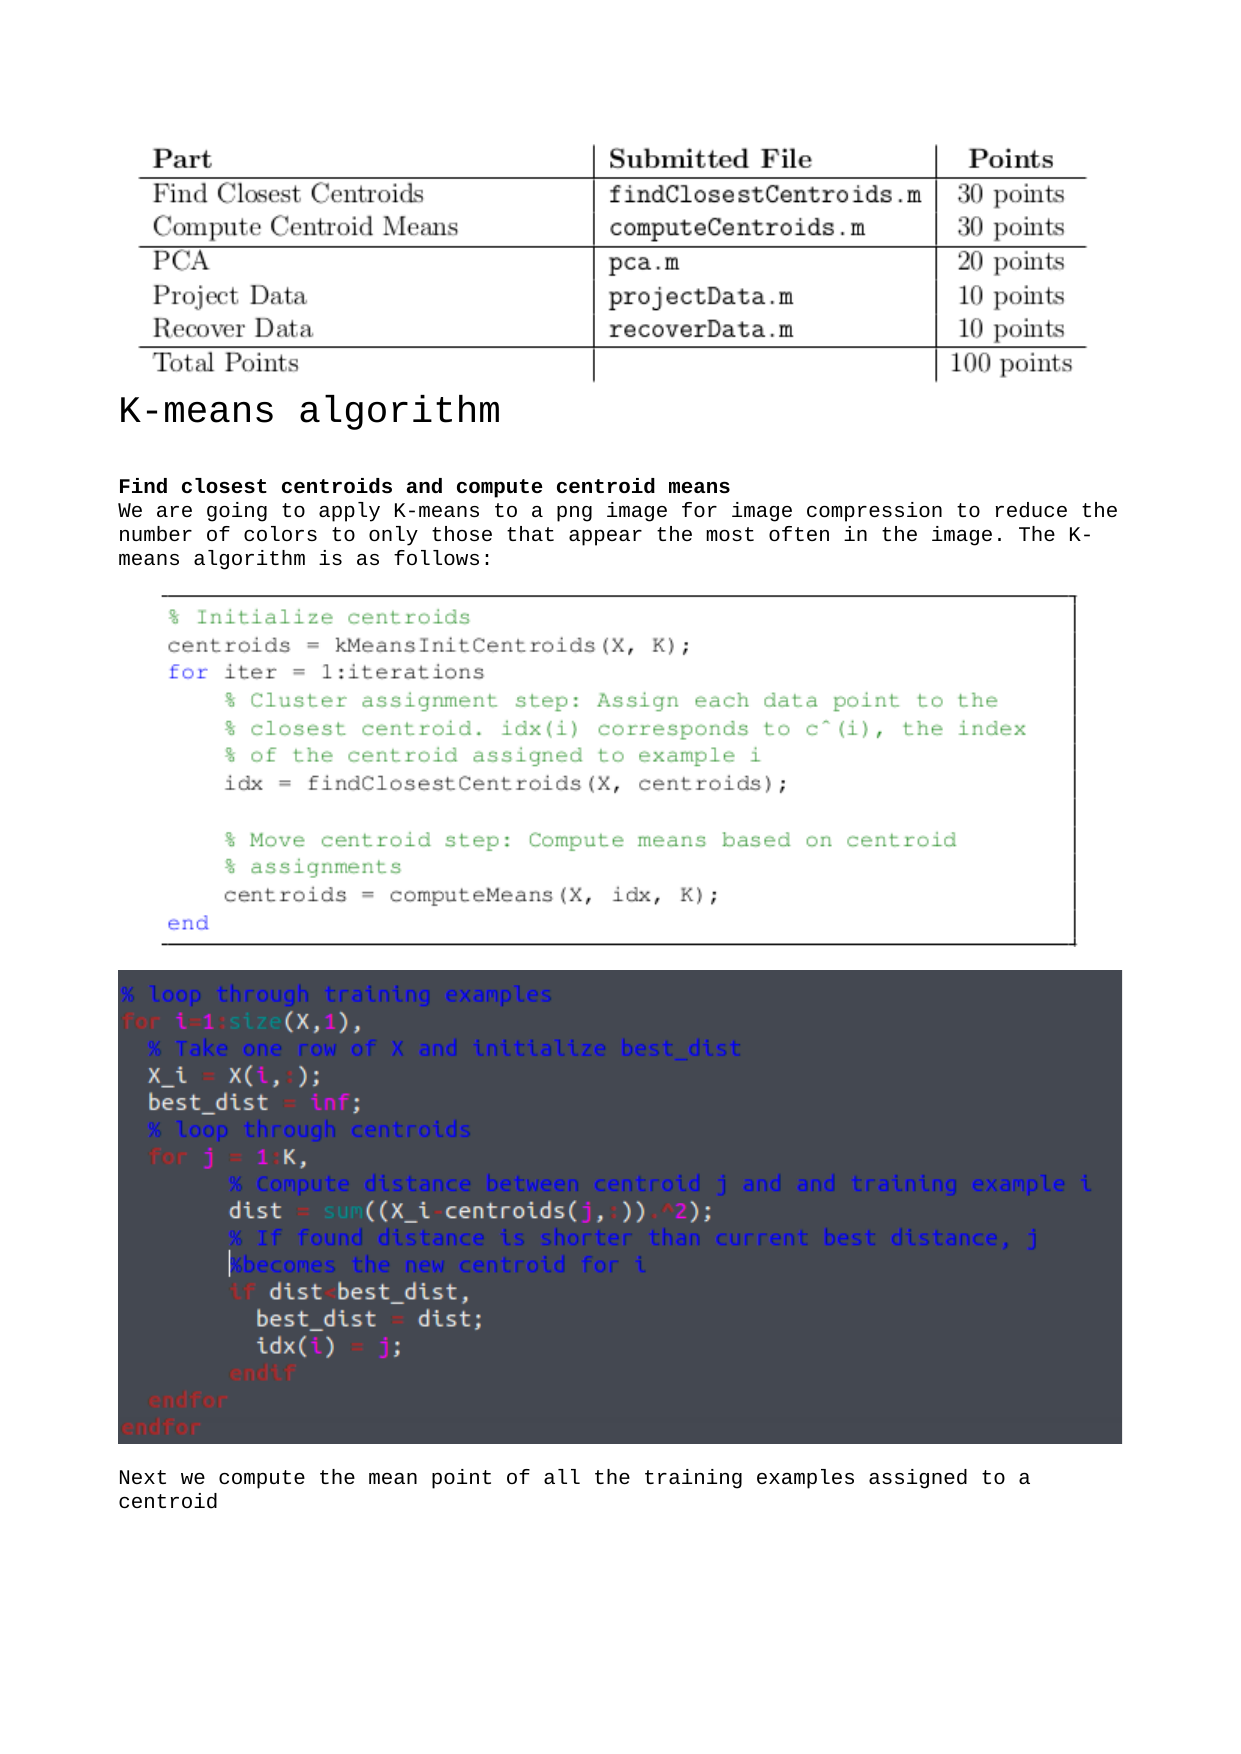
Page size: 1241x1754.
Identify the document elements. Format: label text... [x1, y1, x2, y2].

text Find closest centroids and compute centroid means [118, 477, 1122, 500]
picture [123, 118, 1117, 392]
text We are going to apply K-means to a png image for image compression to reduce the number of colors to only those that appear the most often in the image. The K-means algorithm is as follows: [118, 500, 1122, 571]
text Next we compute the mean point of all the training examples assigned to a centroid [118, 1467, 1122, 1514]
picture [118, 970, 1123, 1444]
text K-means algorithm [118, 118, 1122, 434]
picture [161, 594, 1079, 947]
